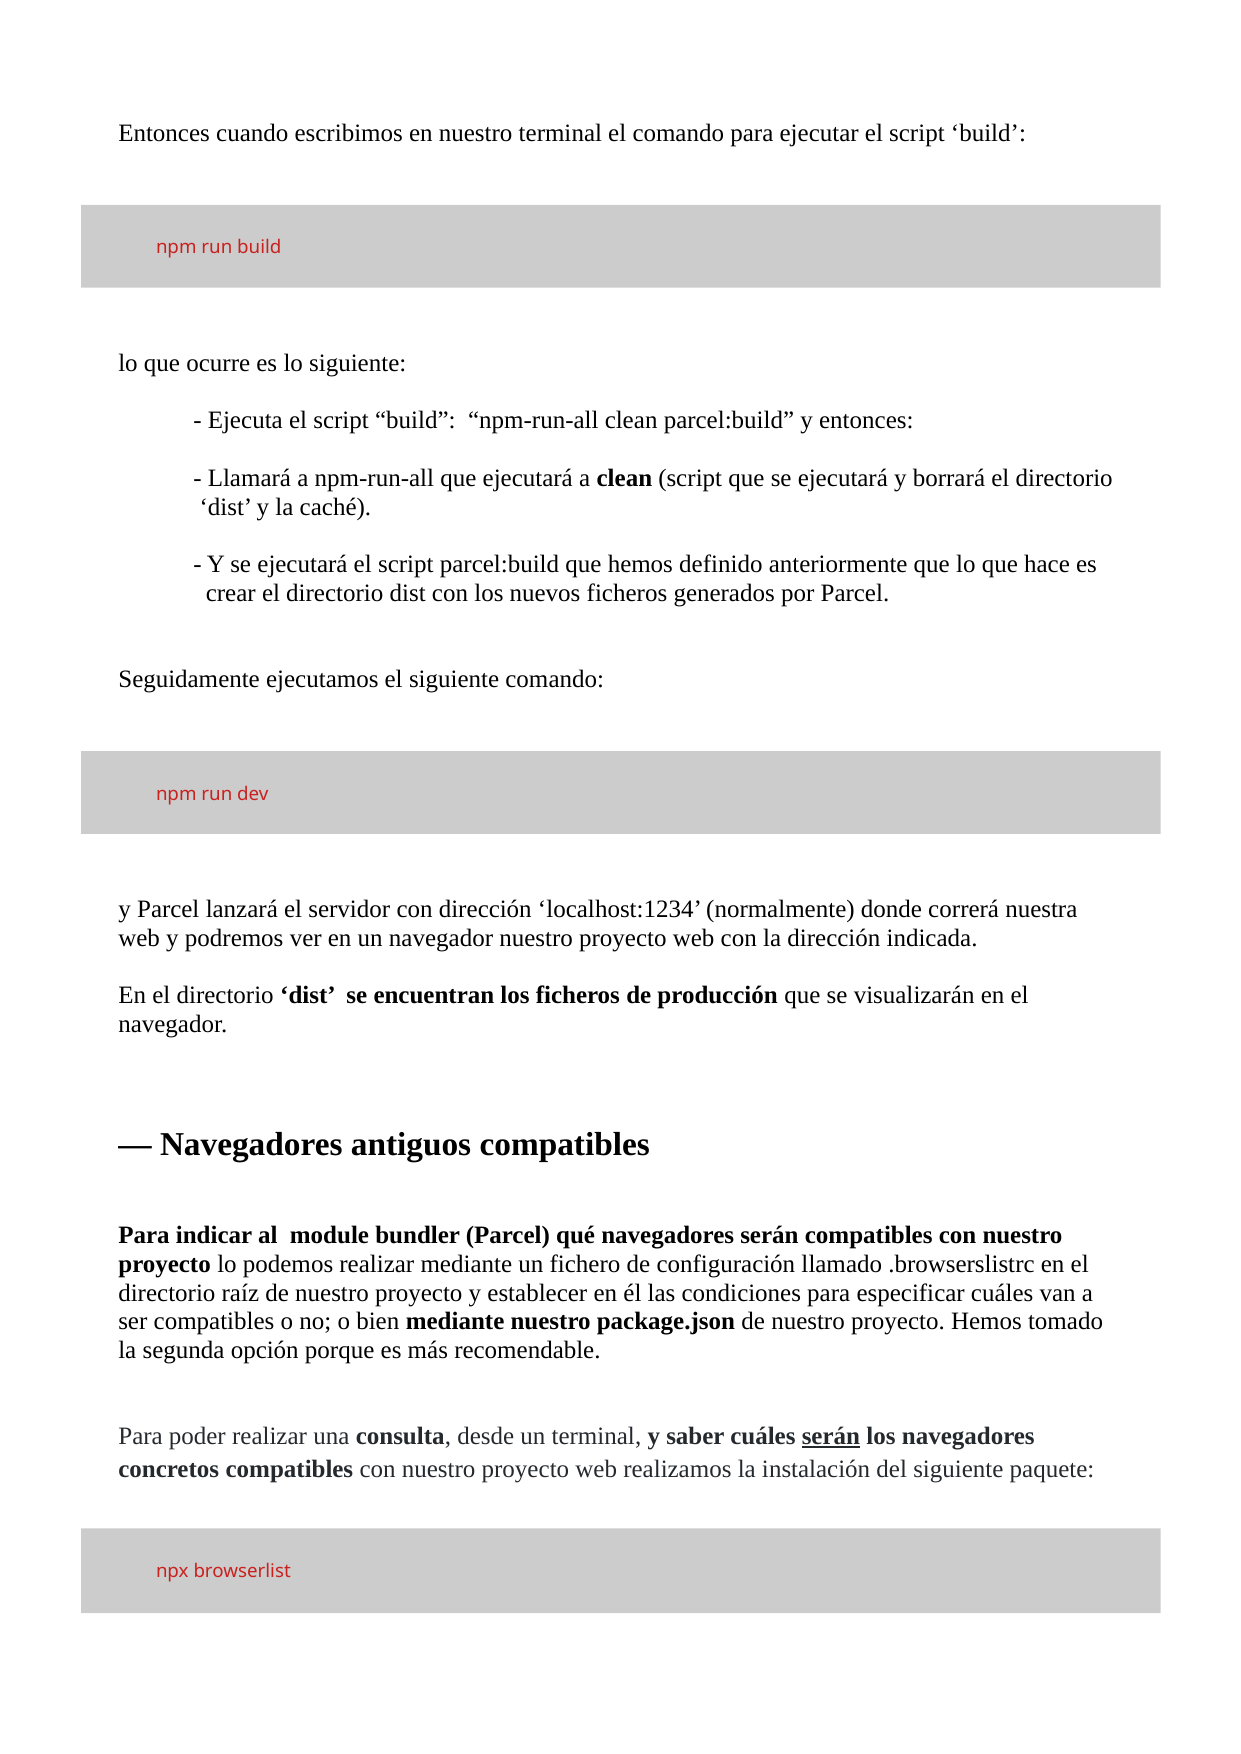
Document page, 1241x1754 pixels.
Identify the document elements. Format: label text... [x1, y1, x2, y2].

text Para poder realizar una consulta, desde un terminal, y saber cuáles serán los navegadores concretos compatibles con nuestro proyecto web realizamos la instalación del siguiente paquete: [118, 1421, 1122, 1483]
text y Parcel lanzará el servidor con dirección ‘localhost:1234’ (normalmente) donde correrá nuestra web y podremos ver en un navegador nuestro proyecto web con la dirección indicada. [118, 894, 1122, 952]
text En el directorio ‘dist’ se encuentran los ficheros de producción que se visualizarán en el navegador. [118, 981, 1122, 1038]
text - Ejecuta el script “build”: “npm-run-all clean parcel:build” y entonces: [118, 406, 1122, 434]
text ‘dist’ y la caché). [118, 492, 1122, 521]
text Entonces cuando escribimos en nuestro terminal el comando para ejecutar el script ‘build’: [118, 118, 1122, 147]
text Para indicar al module bundler (Parcel) qué navegadores serán compatibles con nuestro proyecto lo podemos realizar mediante un fichero de configuración llamado .browserslistrc en el directorio raíz de nuestro proyecto y establecer en él las condiciones para especificar cuáles van a ser compatibles o no; o bien mediante nuestro package.json de nuestro proyecto. Hemos tomado la segunda opción porque es más recomendable. [118, 1220, 1122, 1364]
text lo que ocurre es lo siguiente: [118, 348, 1122, 377]
text - Llamará a npm-run-all que ejecutará a clean (script que se ejecutará y borrará el directorio [118, 463, 1122, 492]
text — Navegadores antiguos compatibles [118, 1124, 1122, 1163]
text Seguidamente ejecutamos el siguiente comando: [118, 664, 1122, 693]
text - Y se ejecutará el script parcel:build que hemos definido anteriormente que lo que hace es crear el directorio dist con los nuevos ficheros generados por Parcel. [118, 549, 1122, 607]
